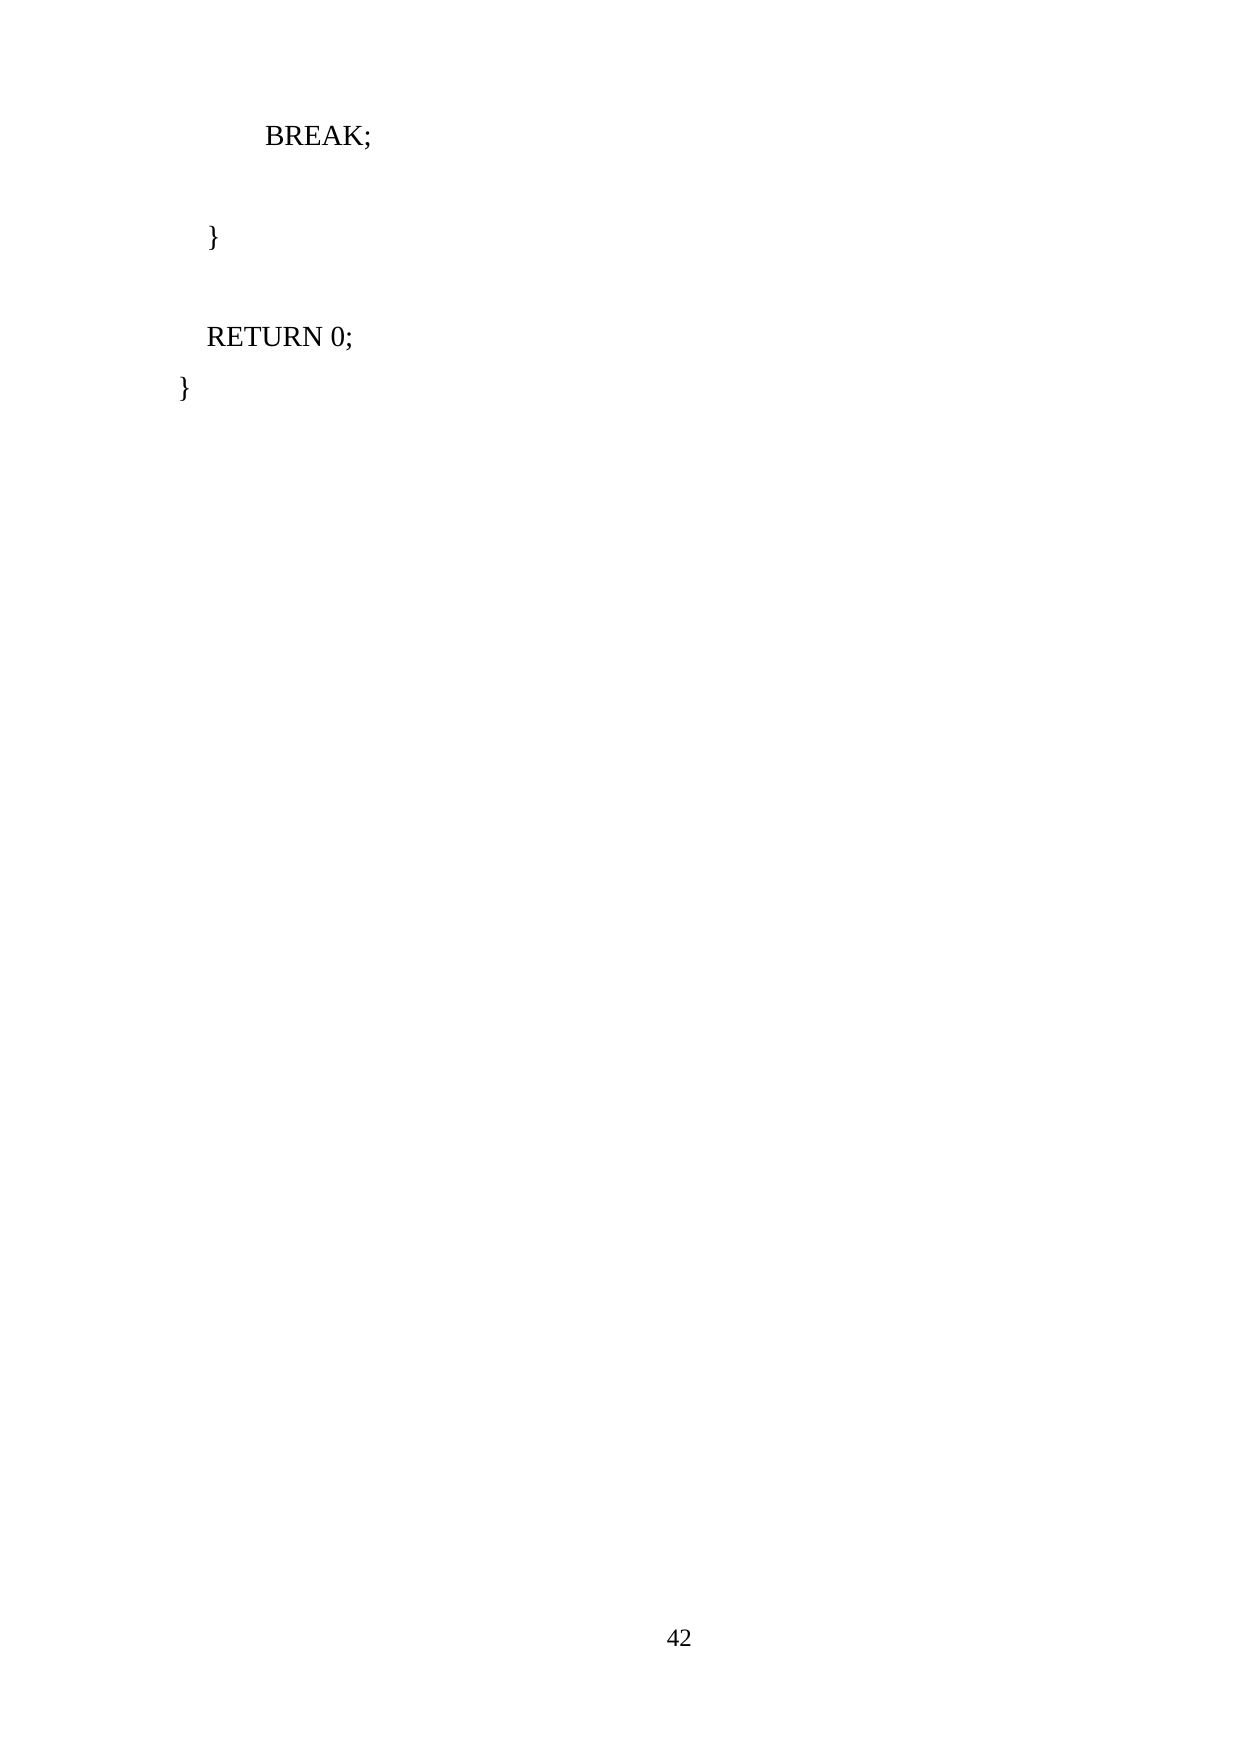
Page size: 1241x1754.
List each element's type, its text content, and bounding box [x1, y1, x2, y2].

text break; [177, 118, 1181, 152]
text } [177, 370, 1181, 403]
text } [177, 219, 1181, 252]
text return 0; [177, 319, 1181, 353]
